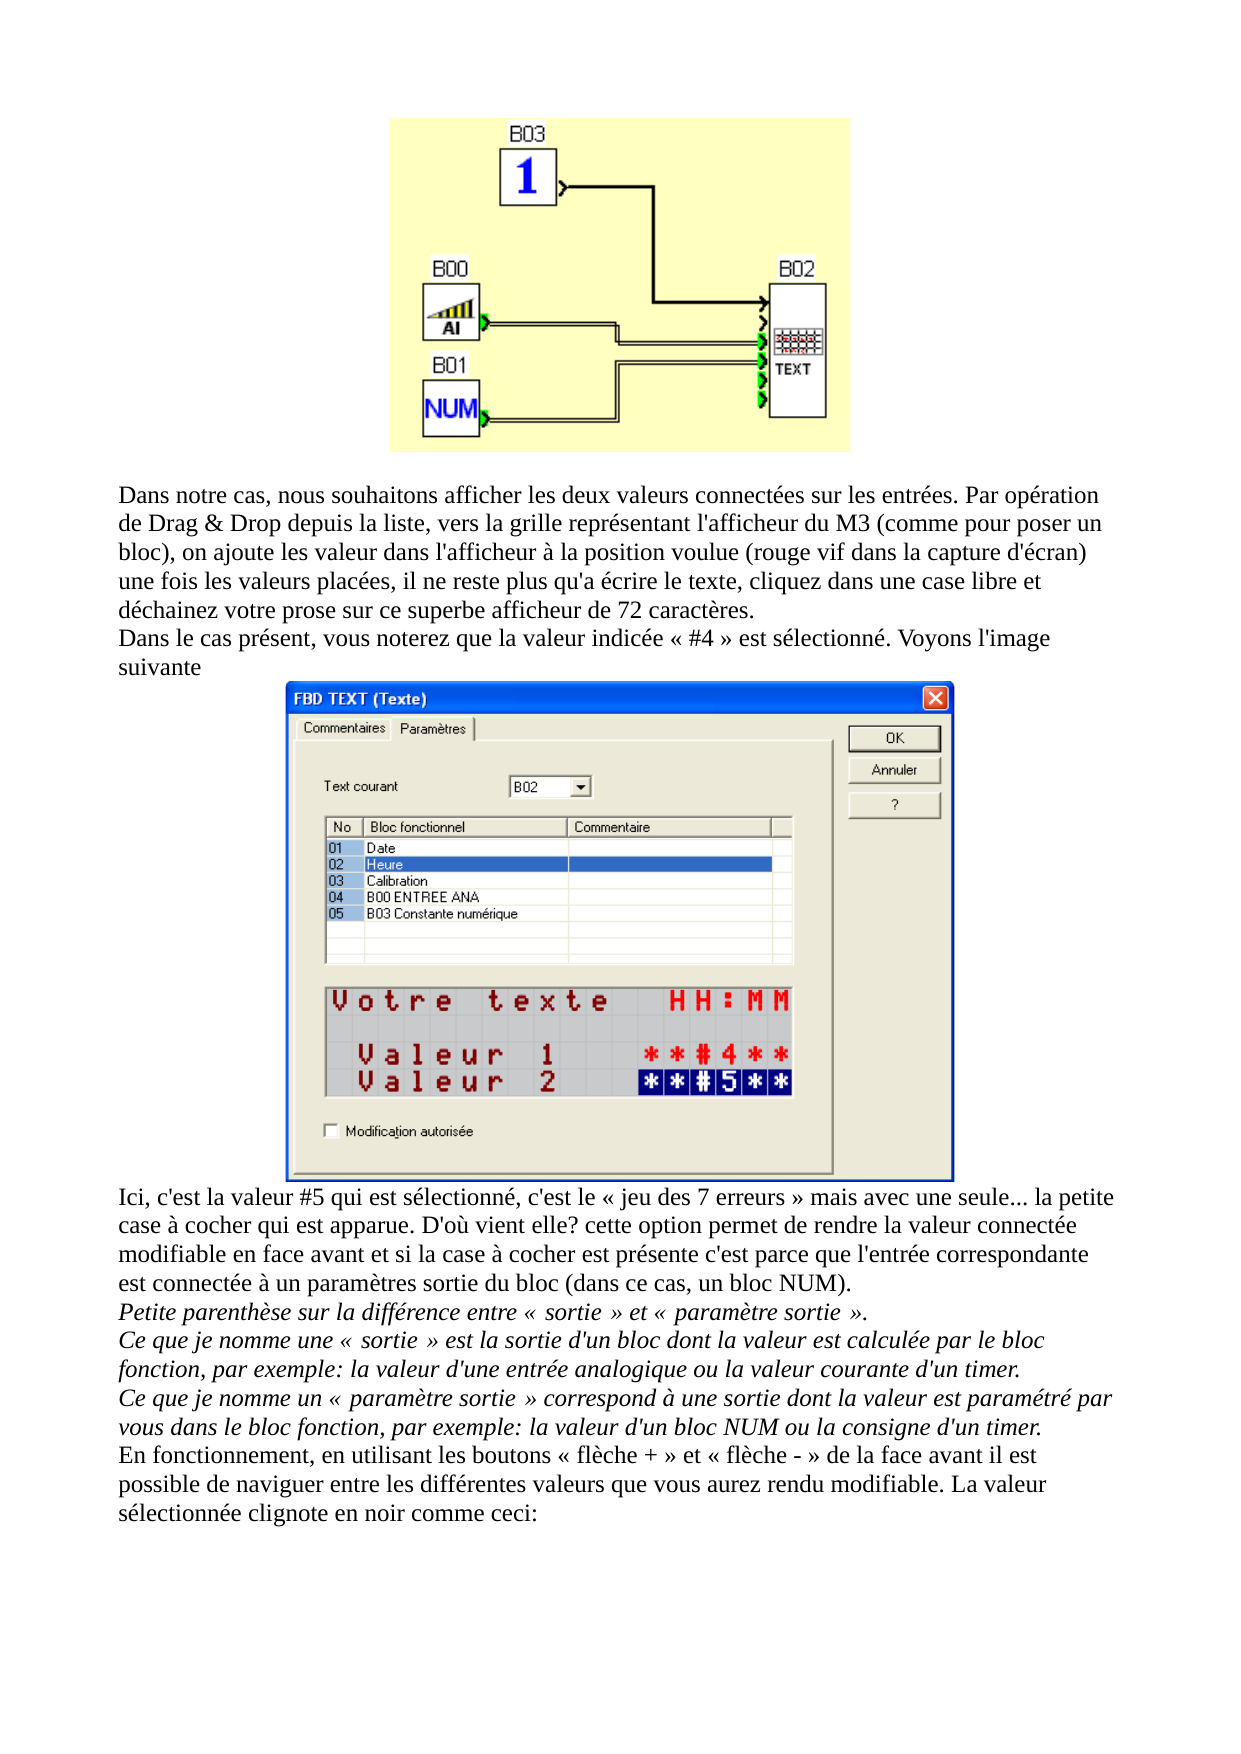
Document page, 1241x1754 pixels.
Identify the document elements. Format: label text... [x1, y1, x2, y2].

text Petite parenthèse sur la différence entre « sortie » et « paramètre sortie ». [118, 1297, 1122, 1326]
text Ce que je nomme une « sortie » est la sortie d'un bloc dont la valeur est calculée par le bloc fonction, par exemple: la valeur d'une entrée analogique ou la valeur courante d'un timer. [118, 1326, 1122, 1383]
text Ce que je nomme un « paramètre sortie » correspond à une sortie dont la valeur est paramétré par vous dans le bloc fonction, par exemple: la valeur d'un bloc NUM ou la consigne d'un timer. [118, 1383, 1122, 1441]
text une fois les valeurs placées, il ne reste plus qu'a écrire le texte, cliquez dans une case libre et déchainez votre prose sur ce superbe afficheur de 72 caractères. [118, 566, 1122, 623]
text Dans le cas présent, vous noterez que la valeur indicée « #4 » est sélectionné. Voyons l'image suivante [118, 623, 1122, 681]
text Ici, c'est la valeur #5 qui est sélectionné, c'est le « jeu des 7 erreurs » mais avec une seule... la petite case à cocher qui est apparue. D'où vient elle? cette option permet de rendre la valeur connectée modifiable en face avant et si la case à cocher est présente c'est parce que l'entrée correspondante est connectée à un paramètres sortie du bloc (dans ce cas, un bloc NUM). [118, 681, 1122, 1297]
text Dans notre cas, nous souhaitons afficher les deux valeurs connectées sur les entrées. Par opération de Drag & Drop depuis la liste, vers la grille représentant l'afficheur du M3 (comme pour poser un bloc), on ajoute les valeur dans l'afficheur à la position voulue (rouge vif dans la capture d'écran) [118, 480, 1122, 566]
text En fonctionnement, en utilisant les boutons « flèche + » et « flèche - » de la face avant il est possible de naviguer entre les différentes valeurs que vous aurez rendu modifiable. La valeur sélectionnée clignote en noir comme ceci: [118, 1441, 1122, 1527]
